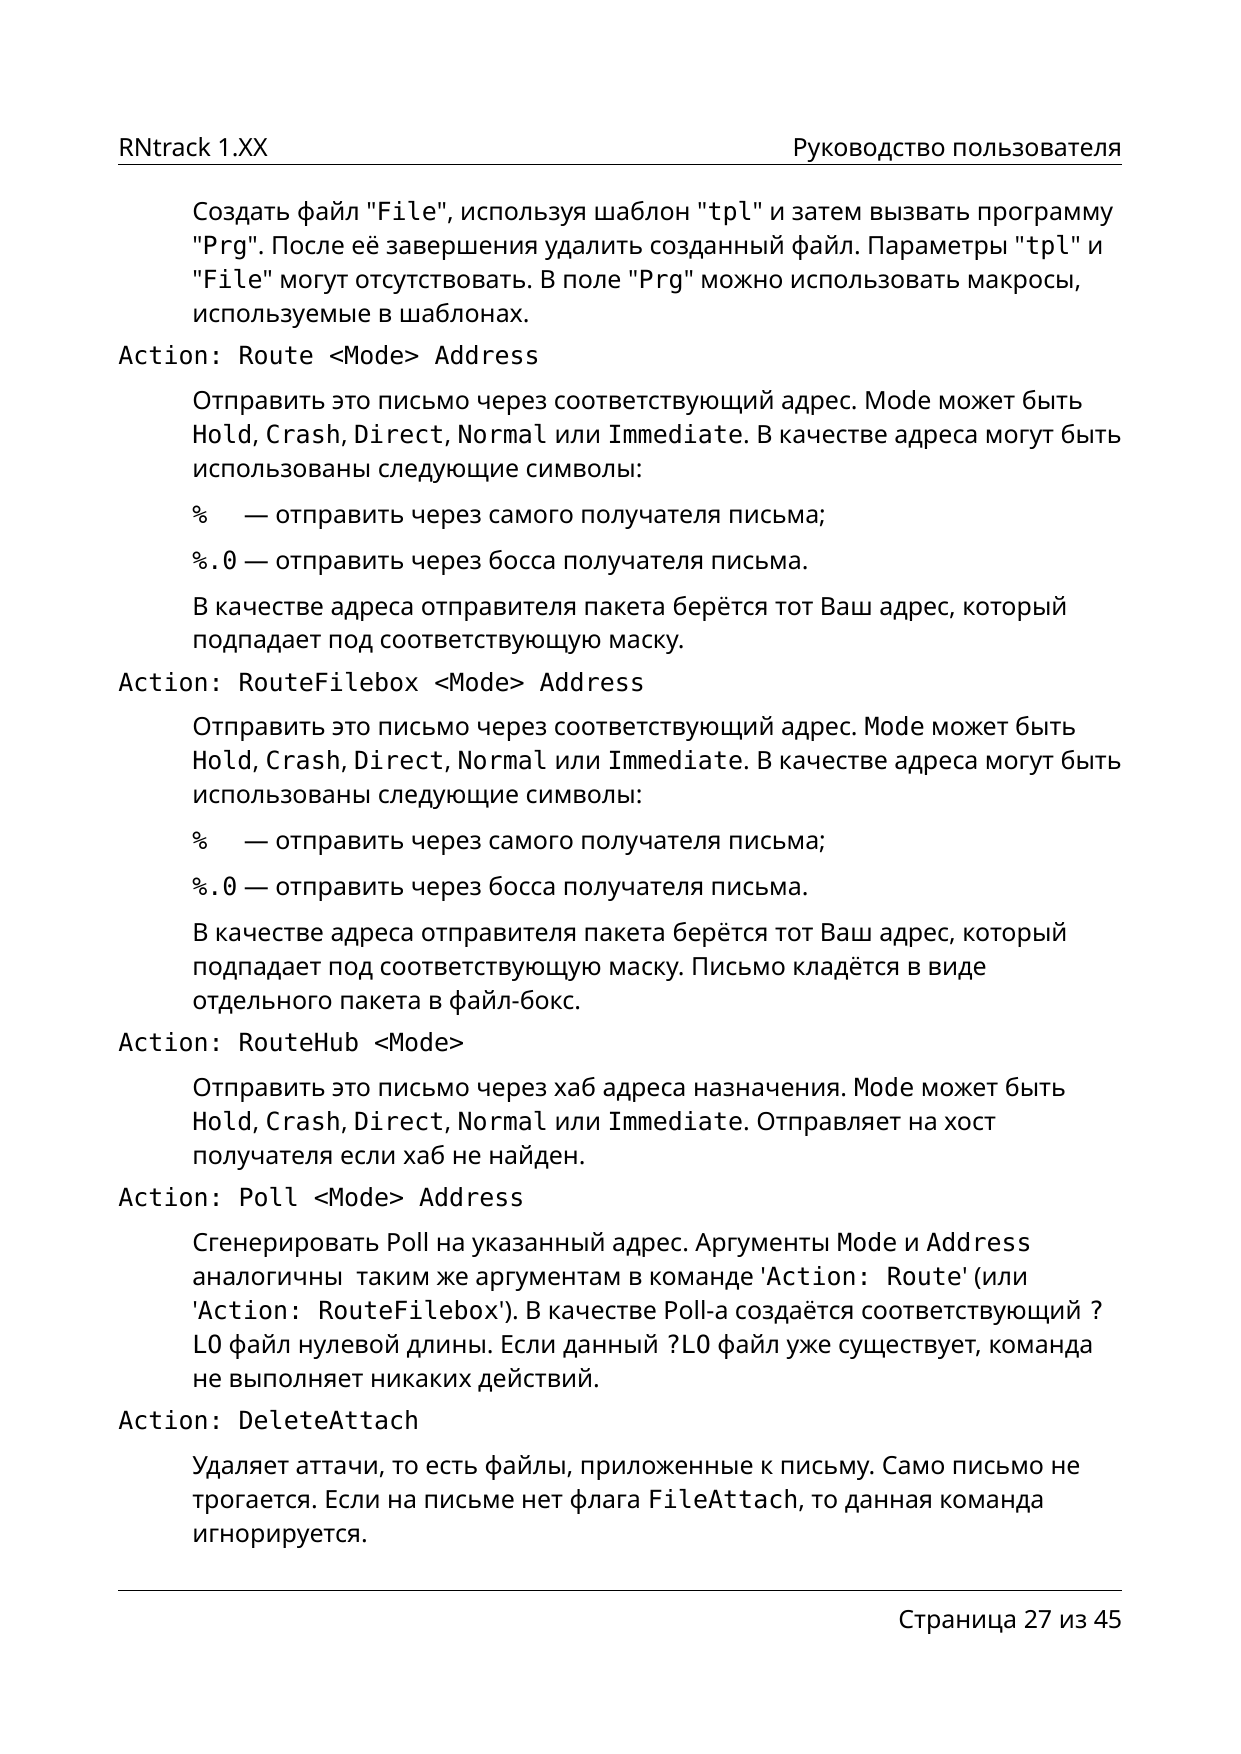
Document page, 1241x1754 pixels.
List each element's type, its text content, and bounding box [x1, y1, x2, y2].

text Отправить это письмо через соответствующий адрес. Mode может быть Hold, Crash, Direct, Normal или Immediate. В качестве адреса могут быть использованы следующие символы: [192, 709, 1122, 811]
text %.0 — отправить через босса получателя письма. [192, 542, 1122, 576]
text Action: DeleteAttach [118, 1406, 1122, 1436]
text Action: RouteFilebox <Mode> Address [118, 668, 1122, 697]
text Отправить это письмо через хаб адреса назначения. Mode может быть Hold, Crash, Direct, Normal или Immediate. Отправляет на хост получателя если хаб не найден. [192, 1069, 1122, 1172]
text Action: RouteHub <Mode> [118, 1028, 1122, 1058]
text Создать файл "File", используя шаблон "tpl" и затем вызвать программу "Prg". После её завершения удалить созданный файл. Параметры "tpl" и "File" могут отсутствовать. В поле "Prg" можно использовать макросы, используемые в шаблонах. [192, 193, 1122, 330]
text Удаляет аттачи, то есть файлы, приложенные к письму. Само письмо не трогается. Если на письме нет флага FileAttach, то данная команда игнорируется. [192, 1447, 1122, 1549]
text Отправить это письмо через соответствующий адрес. Mode может быть Hold, Crash, Direct, Normal или Immediate. В качестве адреса могут быть использованы следующие символы: [192, 382, 1122, 485]
text % — отправить через самого получателя письма; [192, 496, 1122, 531]
text % — отправить через самого получателя письма; [192, 823, 1122, 857]
text Action: Poll <Mode> Address [118, 1183, 1122, 1213]
text В качестве адреса отправителя пакета берётся тот Ваш адрес, который подпадает под соответствующую маску. [192, 588, 1122, 656]
text Action: Route <Mode> Address [118, 342, 1122, 371]
text %.0 — отправить через босса получателя письма. [192, 869, 1122, 903]
text Сгенерировать Poll на указанный адрес. Аргументы Mode и Address аналогичны таким же аргументам в команде 'Action: Route' (или 'Action: RouteFilebox'). В качестве Poll-а создаётся соответствующий ?LO файл нулевой длины. Если данный ?LO файл уже существует, команда не выполняет никаких действий. [192, 1224, 1122, 1395]
text В качестве адреса отправителя пакета берётся тот Ваш адрес, который подпадает под соответствующую маску. Письмо кладётся в виде отдельного пакета в файл-бокс. [192, 914, 1122, 1017]
